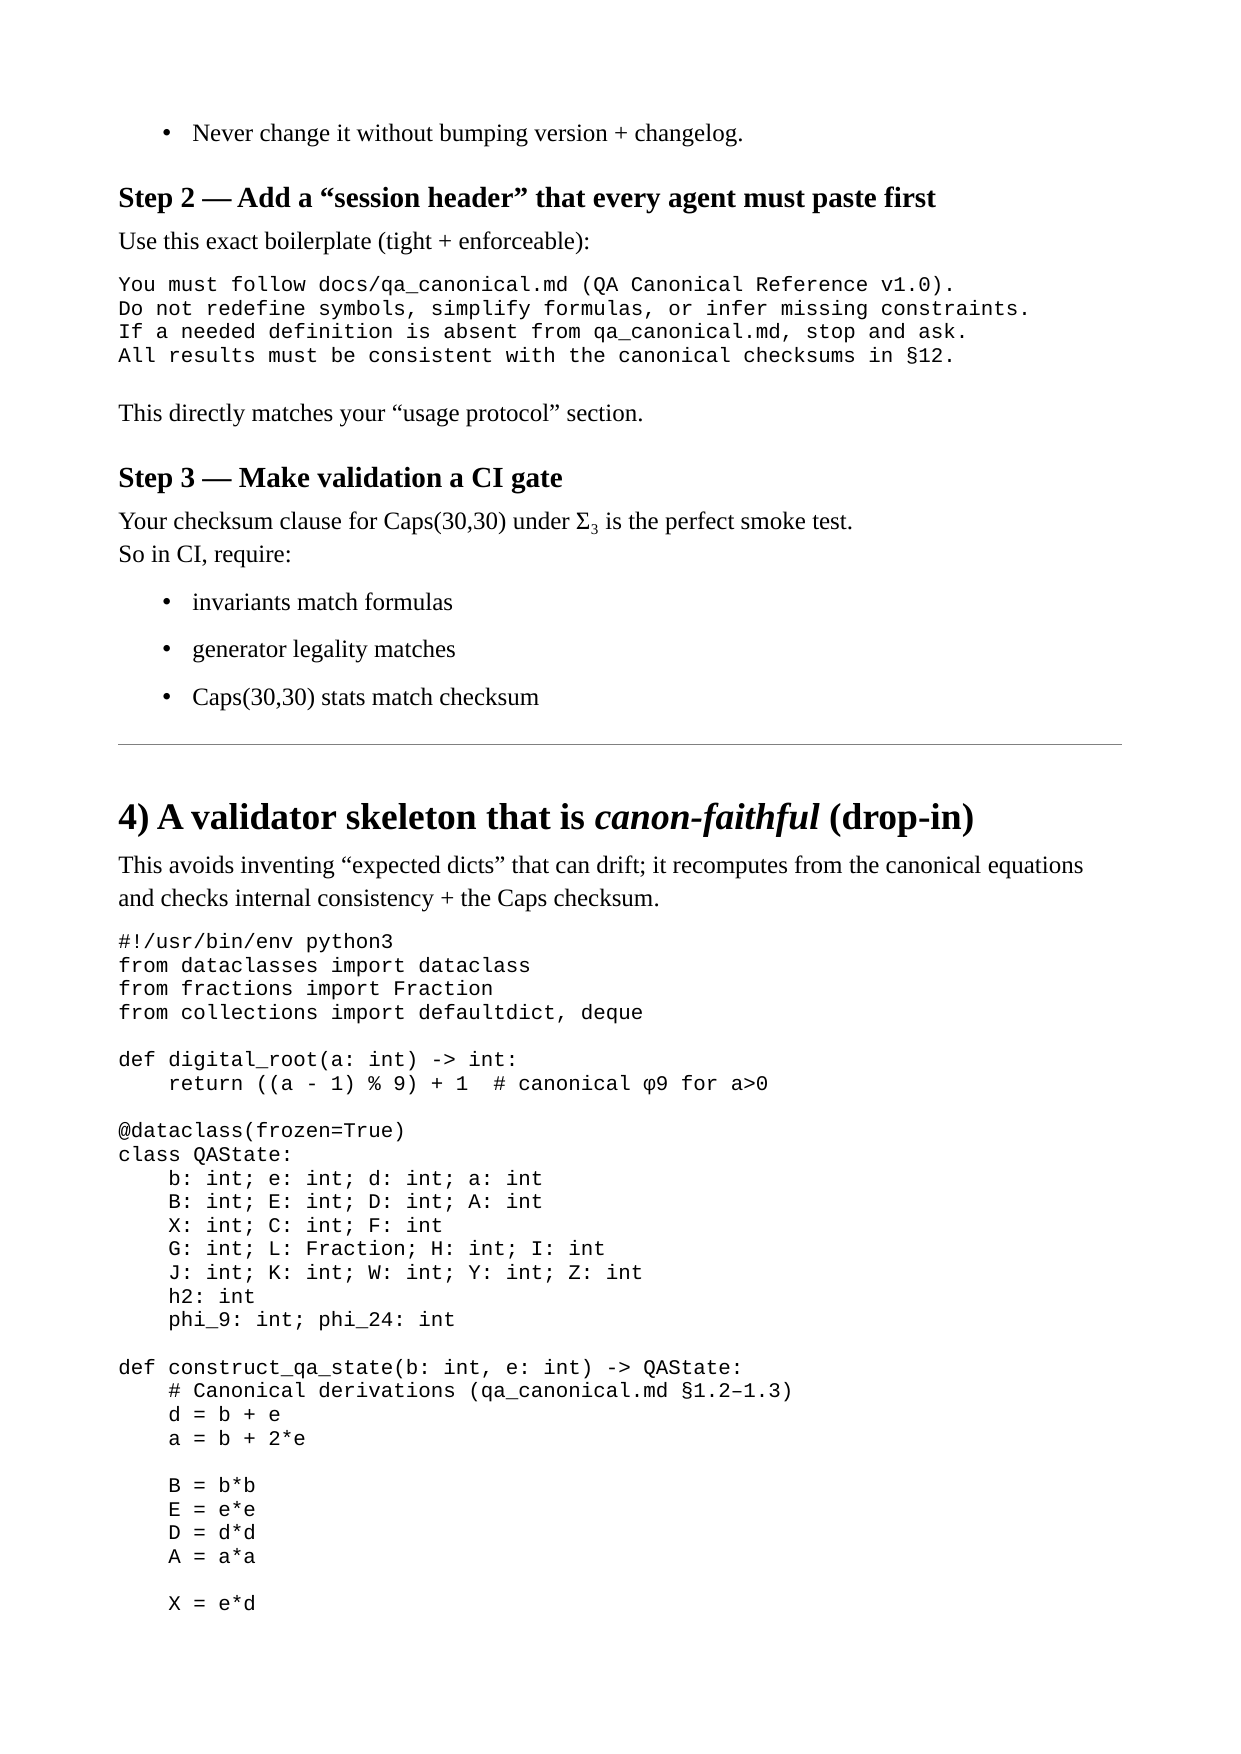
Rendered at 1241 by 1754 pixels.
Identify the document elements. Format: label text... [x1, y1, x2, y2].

text from collections import defaultdict, deque [118, 1002, 1122, 1026]
text h2: int [118, 1286, 1122, 1309]
text This directly matches your “usage protocol” section. [118, 398, 1122, 427]
text d = b + e [118, 1404, 1122, 1428]
text def digital_root(a: int) -> int: [118, 1049, 1122, 1073]
text X = e*d [118, 1593, 1122, 1617]
text If a needed definition is absent from qa_canonical.md, stop and ask. [118, 321, 1122, 345]
list invariants match formulas [162, 587, 1122, 616]
subtitle Step 3 — Make validation a CI gate [118, 460, 1122, 494]
text #!/usr/bin/env python3 [118, 931, 1122, 955]
text def construct_qa_state(b: int, e: int) -> QAState: [118, 1357, 1122, 1380]
list Caps(30,30) stats match checksum [162, 682, 1122, 711]
text @dataclass(frozen=True) [118, 1120, 1122, 1144]
text E = e*e [118, 1498, 1122, 1522]
text class QAState: [118, 1144, 1122, 1167]
text # Canonical derivations (qa_canonical.md §1.2–1.3) [118, 1380, 1122, 1404]
text return ((a - 1) % 9) + 1 # canonical φ9 for a>0 [118, 1073, 1122, 1097]
list Never change it without bumping version + changelog. [162, 118, 1122, 147]
list generator legality matches [162, 634, 1122, 663]
text from fractions import Fraction [118, 978, 1122, 1002]
text G: int; L: Fraction; H: int; I: int [118, 1238, 1122, 1262]
text Use this exact boilerplate (tight + enforceable): [118, 226, 1122, 255]
subtitle Step 2 — Add a “session header” that every agent must paste first [118, 180, 1122, 214]
text B: int; E: int; D: int; A: int [118, 1191, 1122, 1215]
text D = d*d [118, 1522, 1122, 1546]
text Your checksum clause for Caps(30,30) under Σ₃ is the perfect smoke test. So in CI, require: [118, 506, 1122, 568]
text a = b + 2*e [118, 1428, 1122, 1451]
text A = a*a [118, 1546, 1122, 1569]
text You must follow docs/qa_canonical.md (QA Canonical Reference v1.0). [118, 274, 1122, 298]
subtitle 4) A validator skeleton that is canon-faithful (drop-in) [118, 795, 1122, 838]
text b: int; e: int; d: int; a: int [118, 1167, 1122, 1191]
text B = b*b [118, 1475, 1122, 1498]
text J: int; K: int; W: int; Y: int; Z: int [118, 1262, 1122, 1286]
text This avoids inventing “expected dicts” that can drift; it recomputes from the canonical equations and checks internal consistency + the Caps checksum. [118, 850, 1122, 912]
text from dataclasses import dataclass [118, 955, 1122, 978]
text X: int; C: int; F: int [118, 1215, 1122, 1238]
text Do not redefine symbols, simplify formulas, or infer missing constraints. [118, 298, 1122, 321]
text All results must be consistent with the canonical checksums in §12. [118, 345, 1122, 368]
text phi_9: int; phi_24: int [118, 1309, 1122, 1333]
